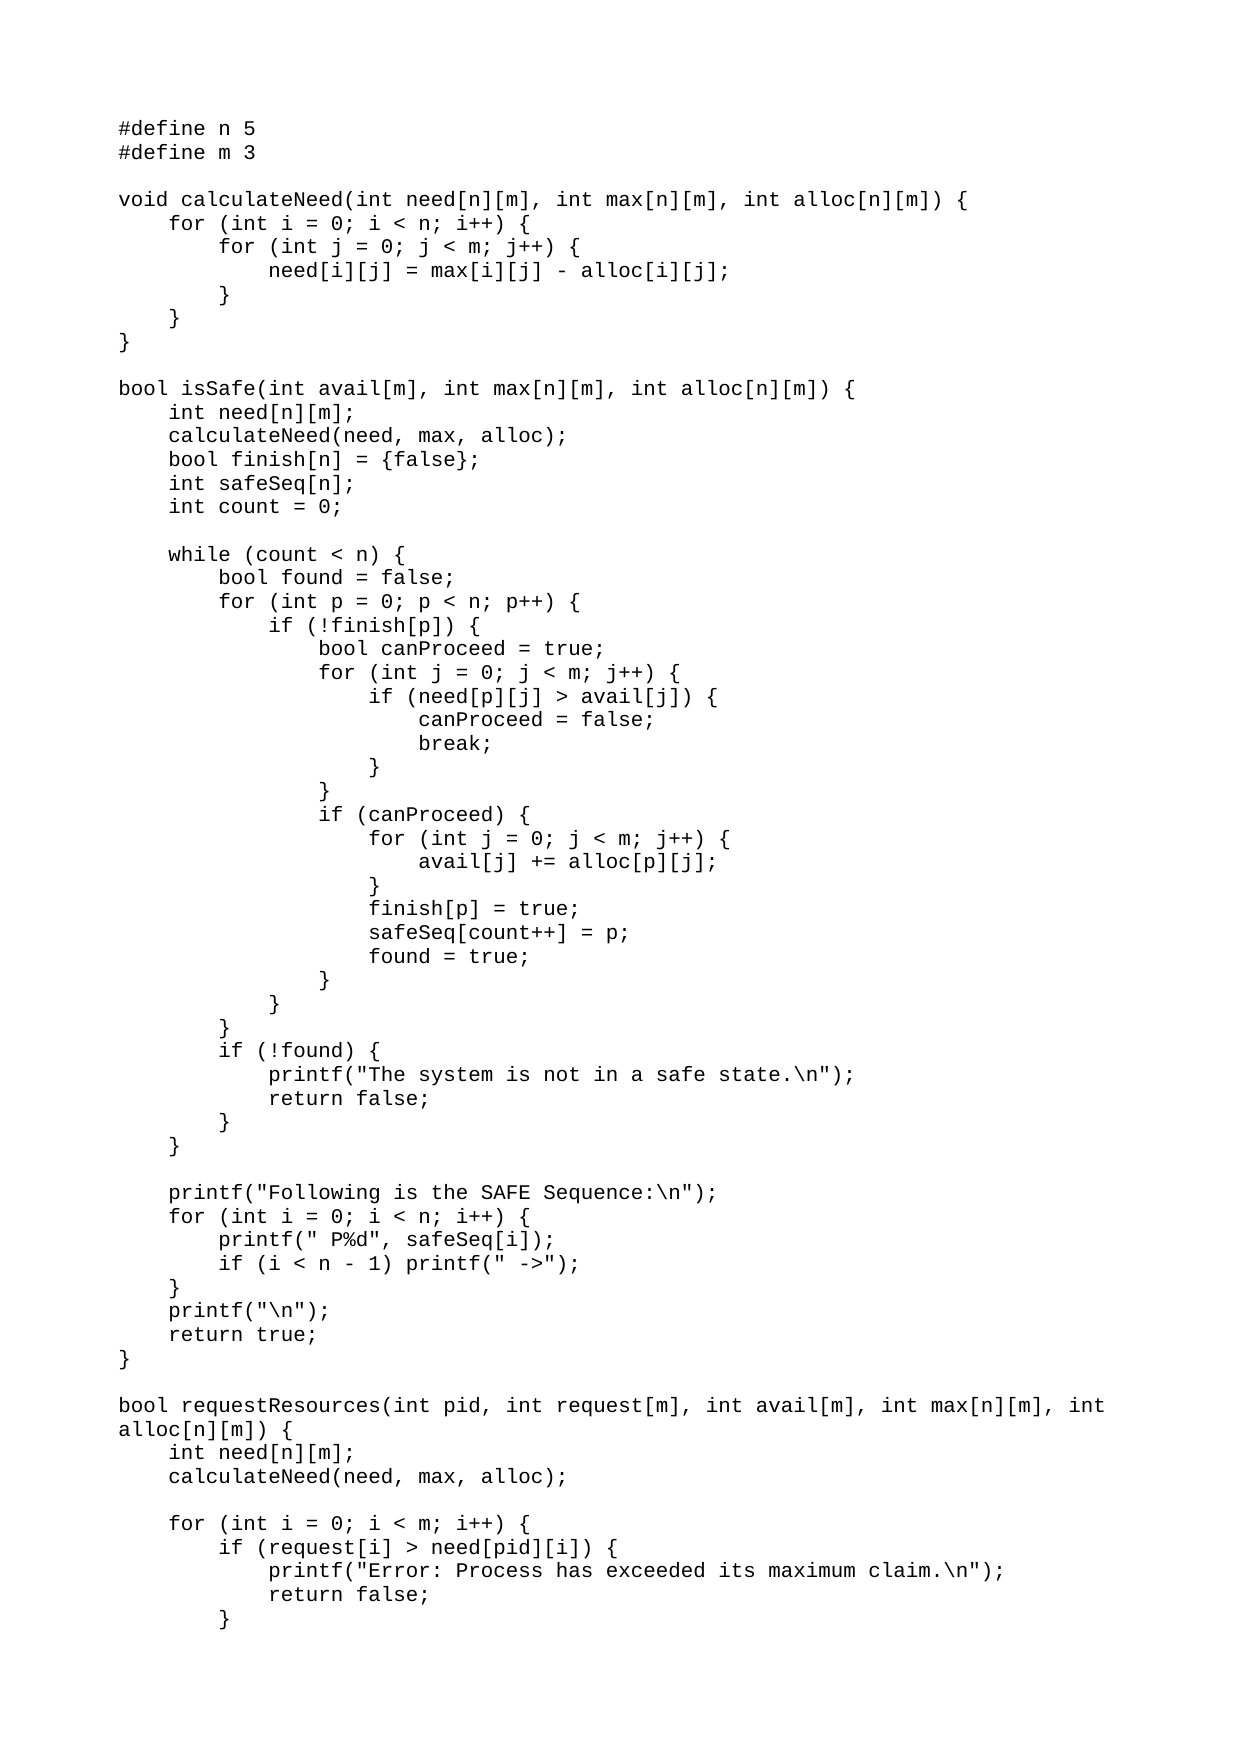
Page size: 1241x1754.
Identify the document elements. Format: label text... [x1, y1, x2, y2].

text } [118, 331, 1122, 354]
text safeSeq[count++] = p; [118, 922, 1122, 946]
text bool isSafe(int avail[m], int max[n][m], int alloc[n][m]) { [118, 378, 1122, 402]
text #define m 3 [118, 142, 1122, 165]
text } [118, 969, 1122, 993]
text printf("\n"); [118, 1300, 1122, 1324]
text } [118, 284, 1122, 307]
text printf(" P%d", safeSeq[i]); [118, 1229, 1122, 1253]
text } [118, 1135, 1122, 1158]
text printf("The system is not in a safe state.\n"); [118, 1064, 1122, 1088]
text if (request[i] > need[pid][i]) { [118, 1537, 1122, 1561]
text for (int i = 0; i < n; i++) { [118, 1206, 1122, 1229]
text for (int p = 0; p < n; p++) { [118, 591, 1122, 615]
text printf("Error: Process has exceeded its maximum claim.\n"); [118, 1561, 1122, 1584]
text calculateNeed(need, max, alloc); [118, 426, 1122, 449]
text void calculateNeed(int need[n][m], int max[n][m], int alloc[n][m]) { [118, 189, 1122, 213]
text if (!found) { [118, 1040, 1122, 1064]
text if (need[p][j] > avail[j]) { [118, 686, 1122, 709]
text int safeSeq[n]; [118, 473, 1122, 496]
text } [118, 307, 1122, 331]
text printf("Following is the SAFE Sequence:\n"); [118, 1182, 1122, 1206]
text } [118, 1348, 1122, 1371]
text return true; [118, 1324, 1122, 1348]
text canProceed = false; [118, 709, 1122, 733]
text for (int i = 0; i < m; i++) { [118, 1513, 1122, 1537]
text break; [118, 733, 1122, 757]
text } [118, 1017, 1122, 1040]
text for (int i = 0; i < n; i++) { [118, 213, 1122, 236]
text } [118, 993, 1122, 1017]
text found = true; [118, 946, 1122, 969]
text calculateNeed(need, max, alloc); [118, 1466, 1122, 1489]
text int need[n][m]; [118, 1442, 1122, 1466]
text for (int j = 0; j < m; j++) { [118, 236, 1122, 260]
text } [118, 1608, 1122, 1631]
text for (int j = 0; j < m; j++) { [118, 827, 1122, 851]
text return false; [118, 1088, 1122, 1111]
text if (!finish[p]) { [118, 615, 1122, 638]
text } [118, 757, 1122, 780]
text int count = 0; [118, 496, 1122, 520]
text finish[p] = true; [118, 898, 1122, 922]
text } [118, 875, 1122, 898]
text for (int j = 0; j < m; j++) { [118, 662, 1122, 686]
text int need[n][m]; [118, 402, 1122, 426]
text bool canProceed = true; [118, 638, 1122, 662]
text bool finish[n] = {false}; [118, 449, 1122, 473]
text #define n 5 [118, 118, 1122, 142]
text need[i][j] = max[i][j] - alloc[i][j]; [118, 260, 1122, 284]
text } [118, 1111, 1122, 1135]
text return false; [118, 1584, 1122, 1608]
text avail[j] += alloc[p][j]; [118, 851, 1122, 875]
text } [118, 1277, 1122, 1300]
text bool found = false; [118, 567, 1122, 591]
text bool requestResources(int pid, int request[m], int avail[m], int max[n][m], int alloc[n][m]) { [118, 1395, 1122, 1442]
text if (canProceed) { [118, 804, 1122, 827]
text if (i < n - 1) printf(" ->"); [118, 1253, 1122, 1277]
text while (count < n) { [118, 544, 1122, 567]
text } [118, 780, 1122, 804]
